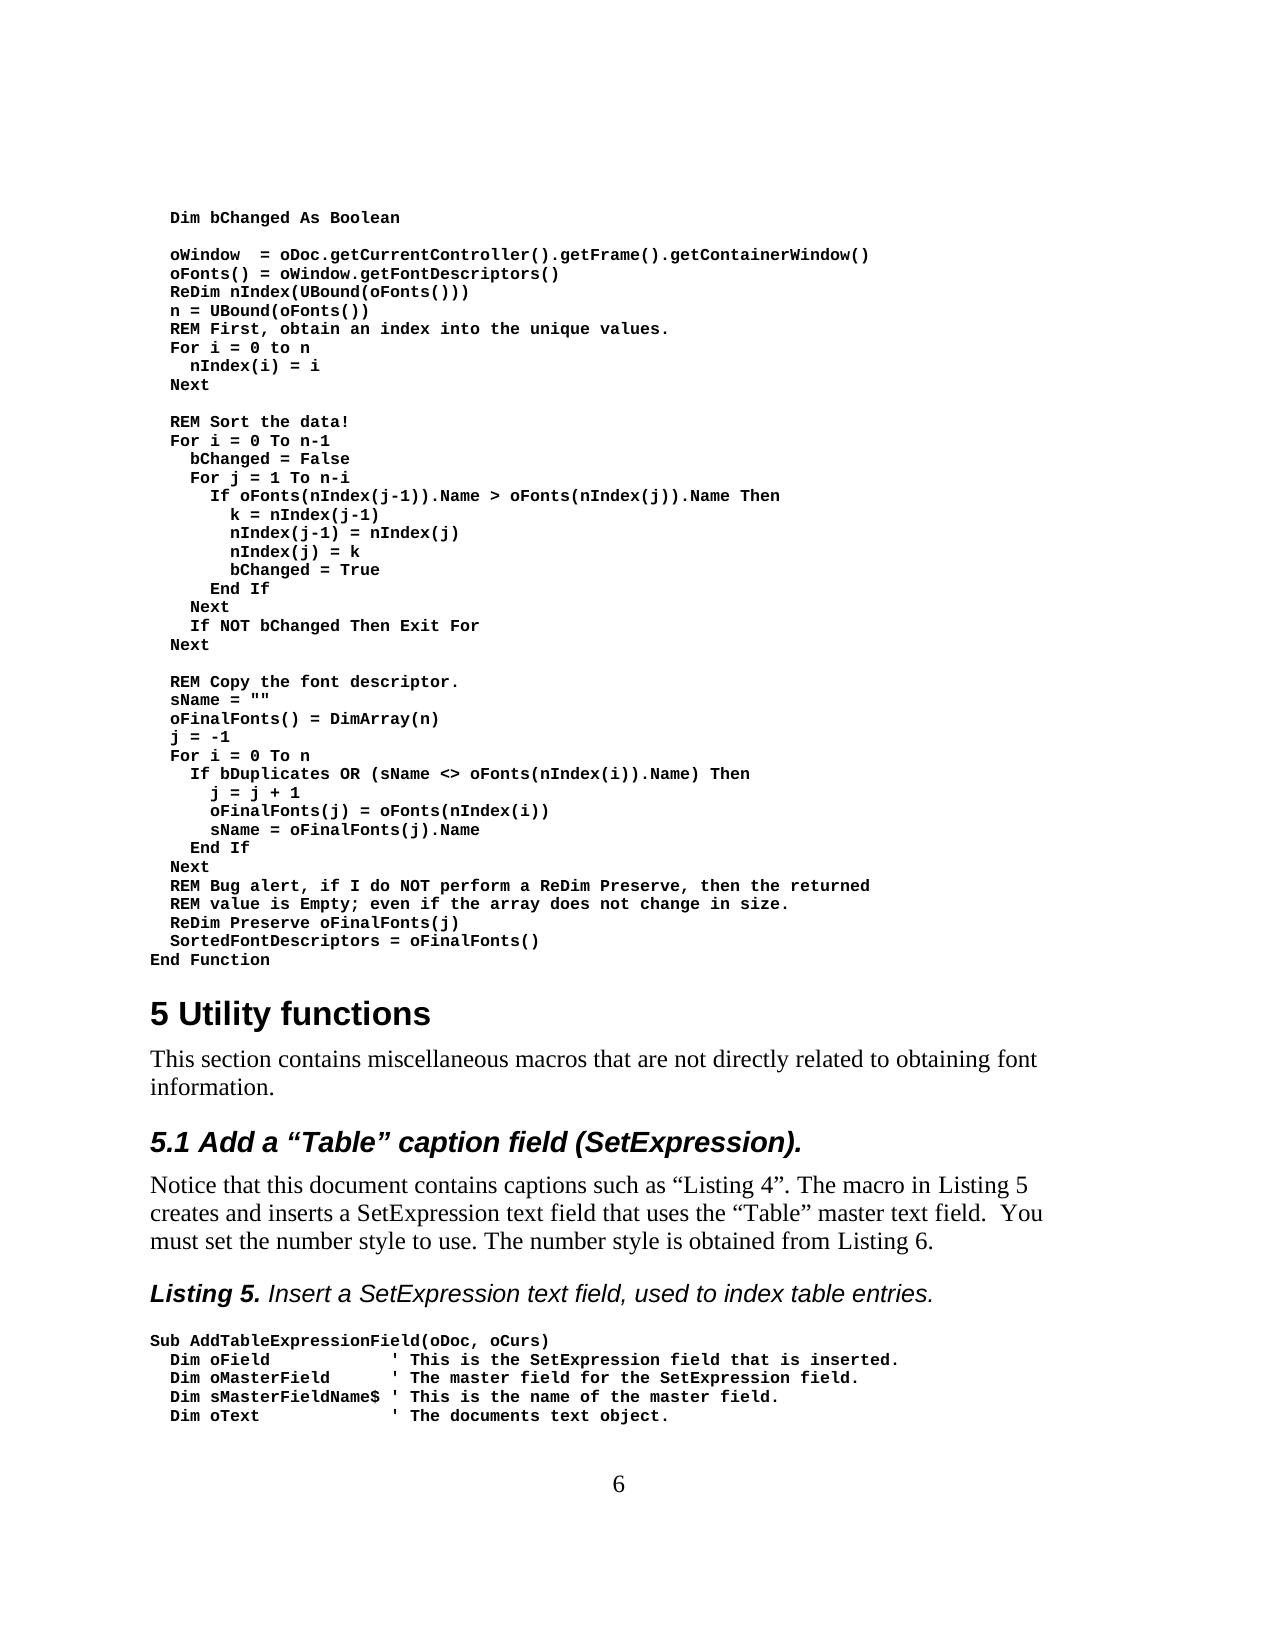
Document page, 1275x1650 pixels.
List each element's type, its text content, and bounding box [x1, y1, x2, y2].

text Dim oText ' The documents text object. [150, 1407, 1087, 1426]
text Dim oField ' This is the SetExpression field that is inserted. [150, 1352, 1087, 1370]
text For i = 0 To n [150, 748, 1087, 766]
text SortedFontDescriptors = oFinalFonts() [150, 933, 1087, 952]
text REM Bug alert, if I do NOT perform a ReDim Preserve, then the returned [150, 877, 1087, 896]
text j = j + 1 [150, 785, 1087, 803]
text ReDim nIndex(UBound(oFonts())) [150, 284, 1087, 303]
text End Function [150, 952, 1087, 970]
text Notice that this document contains captions such as “Listing 4”. The macro in Listing 5 creates and inserts a SetExpression text field that uses the “Table” master text field. You must set the number style to use. The number style is obtained from Listing 6. [150, 1171, 1087, 1255]
text REM value is Empty; even if the array does not change in size. [150, 896, 1087, 914]
text j = -1 [150, 729, 1087, 748]
subtitle Add a “Table” caption field (SetExpression). [150, 1126, 1087, 1159]
text oFinalFonts() = DimArray(n) [150, 711, 1087, 729]
text Next [150, 859, 1087, 877]
text End If [150, 581, 1087, 599]
text bChanged = False [150, 451, 1087, 469]
text End If [150, 840, 1087, 859]
text Sub AddTableExpressionField(oDoc, oCurs) [150, 1333, 1087, 1352]
text ReDim Preserve oFinalFonts(j) [150, 914, 1087, 933]
text n = UBound(oFonts()) [150, 303, 1087, 321]
text nIndex(j) = k [150, 544, 1087, 562]
text oFonts() = oWindow.getFontDescriptors() [150, 266, 1087, 284]
text REM Sort the data! [150, 414, 1087, 432]
text REM First, obtain an index into the unique values. [150, 321, 1087, 340]
text Dim sMasterFieldName$ ' This is the name of the master field. [150, 1389, 1087, 1407]
text oWindow = oDoc.getCurrentController().getFrame().getContainerWindow() [150, 247, 1087, 266]
text nIndex(j-1) = nIndex(j) [150, 525, 1087, 544]
text For i = 0 To n-1 [150, 432, 1087, 451]
text Dim bChanged As Boolean [150, 210, 1087, 228]
text k = nIndex(j-1) [150, 507, 1087, 525]
text bChanged = True [150, 562, 1087, 581]
subtitle Utility functions [150, 995, 1087, 1033]
text Next [150, 636, 1087, 655]
text REM Copy the font descriptor. [150, 673, 1087, 692]
text nIndex(i) = i [150, 358, 1087, 377]
text If NOT bChanged Then Exit For [150, 618, 1087, 636]
text Next [150, 599, 1087, 618]
text Next [150, 377, 1087, 395]
text For j = 1 To n-i [150, 469, 1087, 488]
text For i = 0 to n [150, 340, 1087, 358]
text This section contains miscellaneous macros that are not directly related to obtaining font information. [150, 1045, 1087, 1101]
text Dim oMasterField ' The master field for the SetExpression field. [150, 1370, 1087, 1389]
text If bDuplicates OR (sName <> oFonts(nIndex(i)).Name) Then [150, 766, 1087, 785]
text oFinalFonts(j) = oFonts(nIndex(i)) [150, 803, 1087, 822]
text sName = oFinalFonts(j).Name [150, 822, 1087, 840]
text If oFonts(nIndex(j-1)).Name > oFonts(nIndex(j)).Name Then [150, 488, 1087, 507]
text sName = "" [150, 692, 1087, 711]
list Listing 5. Insert a SetExpression text field, used to index table entries. [150, 1280, 1087, 1308]
